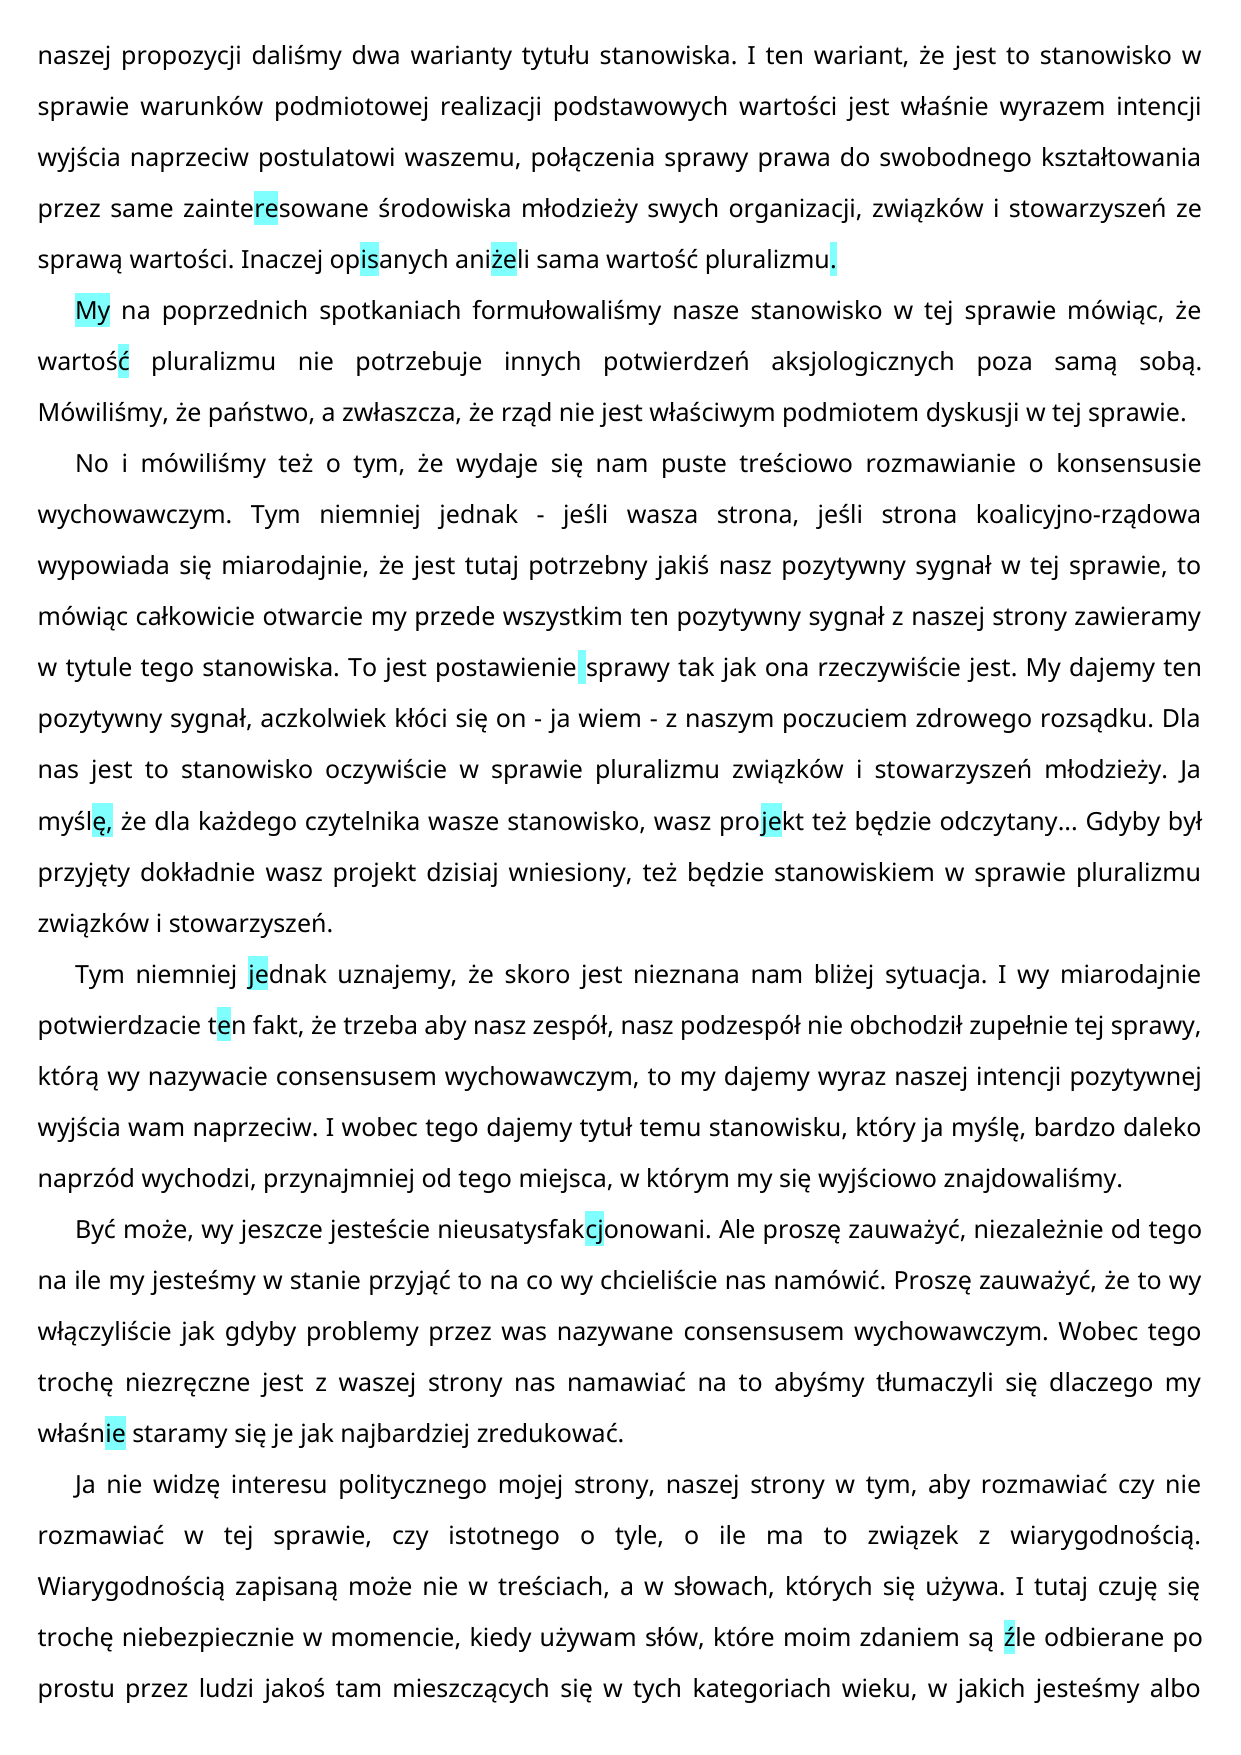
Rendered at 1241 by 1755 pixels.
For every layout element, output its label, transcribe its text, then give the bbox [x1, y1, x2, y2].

text Ja nie widzę interesu politycznego mojej strony, naszej strony w tym, aby rozmawiać czy nie rozmawiać w tej sprawie, czy istotnego o tyle, o ile ma to związek z wiarygodnością. Wiarygodnością zapisaną może nie w treściach, a w słowach, których się używa. I tutaj czuję się trochę niebezpiecznie w momencie, kiedy używam słów, które moim zdaniem są źle odbierane po prostu przez ludzi jakoś tam mieszczących się w tych kategoriach wieku, w jakich jesteśmy albo [37, 1467, 1203, 1705]
text Tym niemniej jednak uznajemy, że skoro jest nieznana nam bliżej sytuacja. I wy miarodajnie potwierdzacie ten fakt, że trzeba aby nasz zespół, nasz podzespół nie obchodził zupełnie tej sprawy, którą wy nazywacie consensusem wychowawczym, to my dajemy wyraz naszej intencji pozytywnej wyjścia wam naprzeciw. I wobec tego dajemy tytuł temu stanowisku, który ja myślę, bardzo daleko naprzód wychodzi, przynajmniej od tego miejsca, w którym my się wyjściowo znajdowaliśmy. [37, 956, 1203, 1194]
text naszej propozycji daliśmy dwa warianty tytułu stanowiska. I ten wariant, że jest to stanowisko w sprawie warunków podmiotowej realizacji podstawowych wartości jest właśnie wyrazem intencji wyjścia naprzeciw postulatowi waszemu, połączenia sprawy prawa do swobodnego kształtowania przez same zainteresowane środowiska młodzieży swych organizacji, związków i stowarzyszeń ze sprawą wartości. Inaczej opisanych aniżeli sama wartość pluralizmu. [37, 37, 1203, 276]
text My na poprzednich spotkaniach formułowaliśmy nasze stanowisko w tej sprawie mówiąc, że wartość pluralizmu nie potrzebuje innych potwierdzeń aksjologicznych poza samą sobą. Mówiliśmy, że państwo, a zwłaszcza, że rząd nie jest właściwym podmiotem dyskusji w tej sprawie. [37, 293, 1203, 429]
text Być może, wy jeszcze jesteście nieusatysfakcjonowani. Ale proszę zauważyć, niezależnie od tego na ile my jesteśmy w stanie przyjąć to na co wy chcieliście nas namówić. Proszę zauważyć, że to wy włączyliście jak gdyby problemy przez was nazywane consensusem wychowawczym. Wobec tego trochę niezręczne jest z waszej strony nas namawiać na to abyśmy tłumaczyli się dlaczego my właśnie staramy się je jak najbardziej zredukować. [37, 1211, 1203, 1450]
text No i mówiliśmy też o tym, że wydaje się nam puste treściowo rozmawianie o konsensusie wychowawczym. Tym niemniej jednak - jeśli wasza strona, jeśli strona koalicyjno-rządowa wypowiada się miarodajnie, że jest tutaj potrzebny jakiś nasz pozytywny sygnał w tej sprawie, to mówiąc całkowicie otwarcie my przede wszystkim ten pozytywny sygnał z naszej strony zawieramy w tytule tego stanowiska. To jest postawienie sprawy tak jak ona rzeczywiście jest. My dajemy ten pozytywny sygnał, aczkolwiek kłóci się on - ja wiem - z naszym poczuciem zdrowego rozsądku. Dla nas jest to stanowisko oczywiście w sprawie pluralizmu związków i stowarzyszeń młodzieży. Ja myślę, że dla każdego czytelnika wasze stanowisko, wasz projekt też będzie odczytany... Gdyby był przyjęty dokładnie wasz projekt dzisiaj wniesiony, też będzie stanowiskiem w sprawie pluralizmu związków i stowarzyszeń. [37, 446, 1203, 939]
